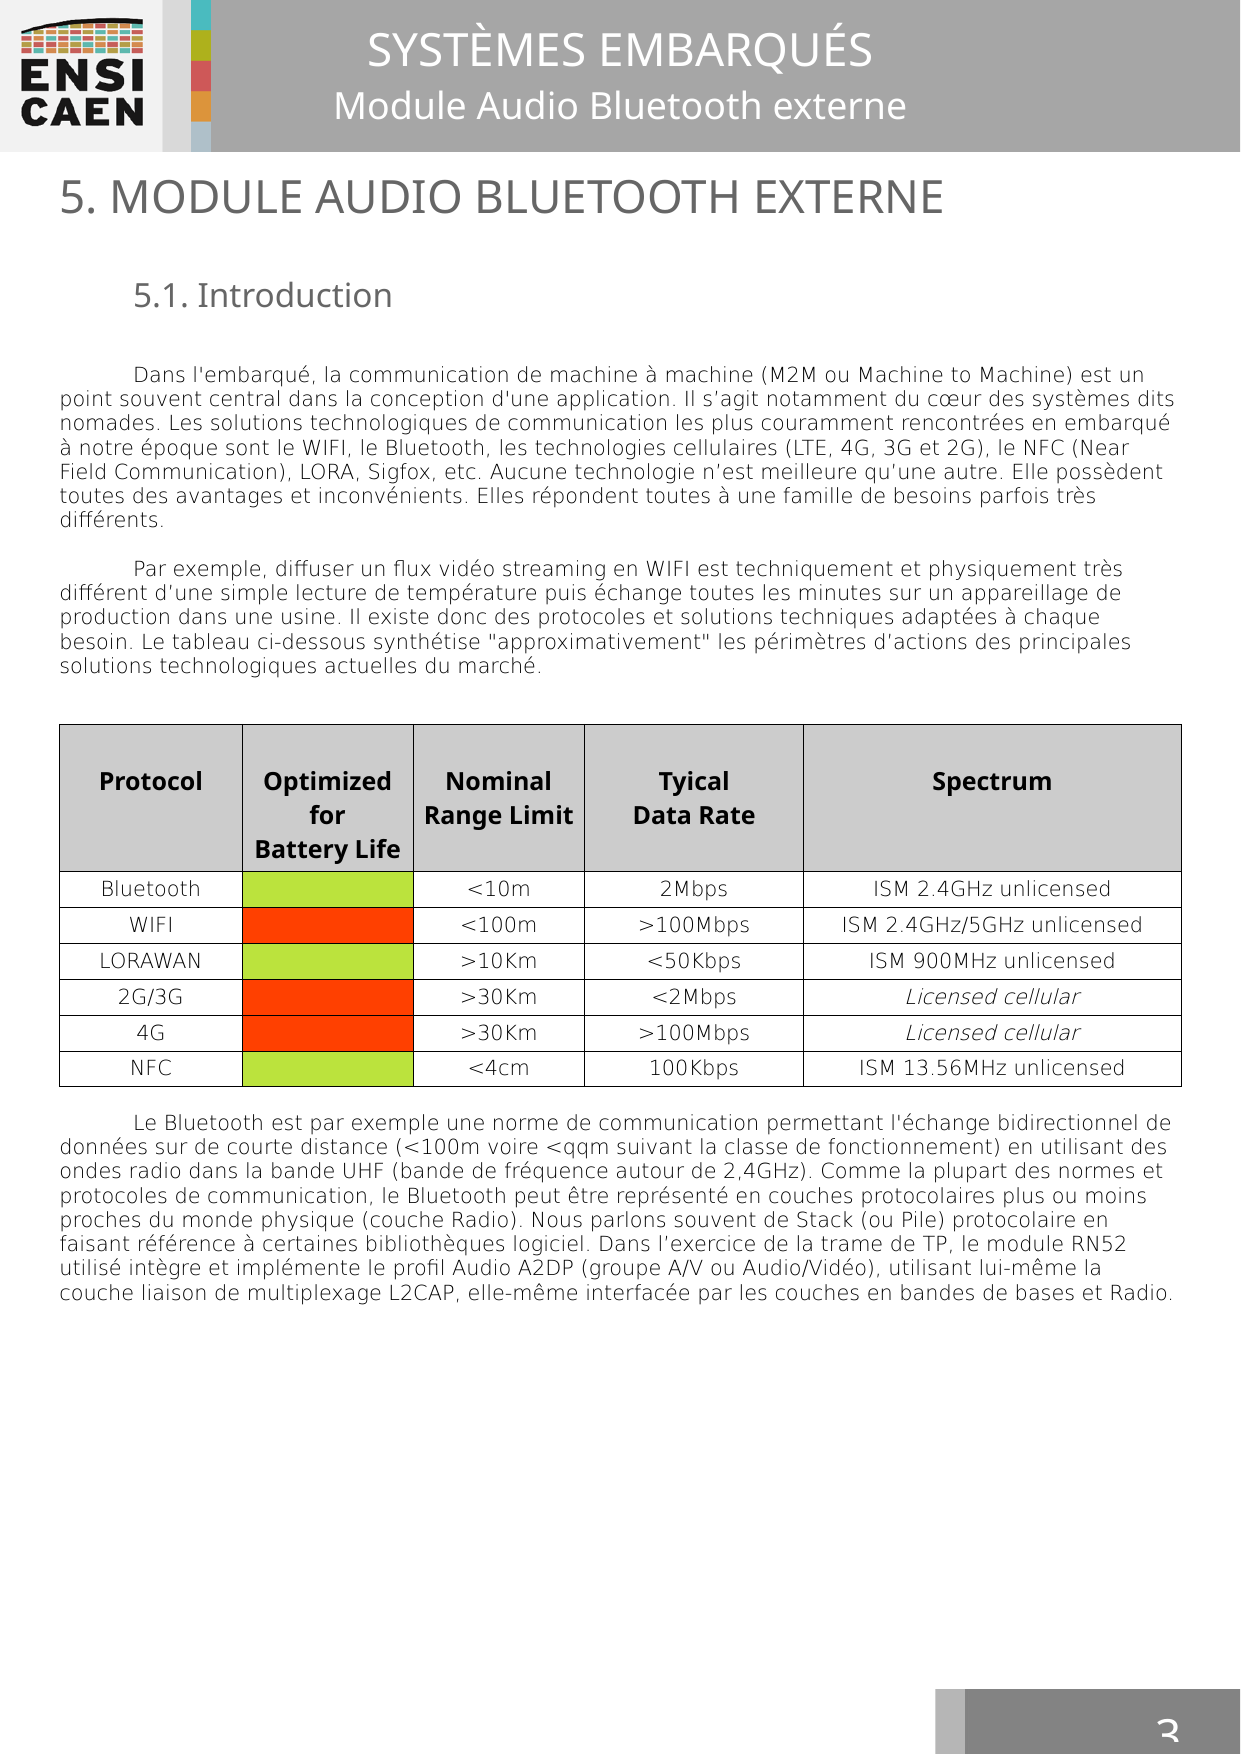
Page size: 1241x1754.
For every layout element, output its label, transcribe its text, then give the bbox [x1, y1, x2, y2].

text Dans l'embarqué, la communication de machine à machine (M2M ou Machine to Machine) est un point souvent central dans la conception d'une application. Il s’agit notamment du cœur des systèmes dits nomades. Les solutions technologiques de communication les plus couramment rencontrées en embarqué à notre époque sont le WIFI, le Bluetooth, les technologies cellulaires (LTE, 4G, 3G et 2G), le NFC (Near Field Communication), LORA, Sigfox, etc. Aucune technologie n’est meilleure qu’une autre. Elle possèdent toutes des avantages et inconvénients. Elles répondent toutes à une famille de besoins parfois très différents. [59, 363, 1181, 533]
text Le Bluetooth est par exemple une norme de communication permettant l'échange bidirectionnel de données sur de courte distance (<100m voire <qqm suivant la classe de fonctionnement) en utilisant des ondes radio dans la bande UHF (bande de fréquence autour de 2,4GHz). Comme la plupart des normes et protocoles de communication, le Bluetooth peut être représenté en couches protocolaires plus ou moins proches du monde physique (couche Radio). Nous parlons souvent de Stack (ou Pile) protocolaire en faisant référence à certaines bibliothèques logiciel. Dans l’exercice de la trame de TP, le module RN52 utilisé intègre et implémente le profil Audio A2DP (groupe A/V ou Audio/Vidéo), utilisant lui-même la couche liaison de multiplexage L2CAP, elle-même interfacée par les couches en bandes de bases et Radio. [59, 1111, 1181, 1305]
table_cell WIFI [60, 908, 242, 943]
table_cell [243, 872, 413, 907]
table_cell LORAWAN [60, 944, 242, 979]
table_cell ISM 13.56MHz unlicensed [804, 1052, 1181, 1086]
table_cell Licensed cellular [804, 980, 1181, 1015]
table_cell 2G/3G [60, 980, 242, 1015]
table_cell <50Kbps [585, 944, 803, 979]
table_cell <100m [414, 908, 584, 943]
table_header Optimized for Battery Life [243, 725, 413, 871]
text Par exemple, diffuser un flux vidéo streaming en WIFI est techniquement et physiquement très différent d’une simple lecture de température puis échange toutes les minutes sur un appareillage de production dans une usine. Il existe donc des protocoles et solutions techniques adaptées à chaque besoin. Le tableau ci-dessous synthétise "approximativement" les périmètres d’actions des principales solutions technologiques actuelles du marché. [59, 557, 1181, 678]
table_cell ISM 900MHz unlicensed [804, 944, 1181, 979]
table_cell Bluetooth [60, 872, 242, 907]
table_header Tyical Data Rate [585, 725, 803, 871]
table_cell >30Km [414, 980, 584, 1015]
table_header Nominal Range Limit [414, 725, 584, 871]
table_cell >100Mbps [585, 908, 803, 943]
table_cell ISM 2.4GHz unlicensed [804, 872, 1181, 907]
table_header Spectrum [804, 725, 1181, 871]
table_cell <2Mbps [585, 980, 803, 1015]
table_cell NFC [60, 1052, 242, 1086]
table_cell ISM 2.4GHz/5GHz unlicensed [804, 908, 1181, 943]
table_cell 2Mbps [585, 872, 803, 907]
picture [935, 1689, 1241, 1754]
text 5. MODULE AUDIO BLUETOOTH EXTERNE [59, 164, 1181, 226]
table_cell <4cm [414, 1052, 584, 1086]
table_cell [243, 1016, 413, 1051]
table_cell >10Km [414, 944, 584, 979]
table_cell [243, 1052, 413, 1086]
table_cell <10m [414, 872, 584, 907]
table_cell [243, 980, 413, 1015]
table_cell 100Kbps [585, 1052, 803, 1086]
table_header Protocol [60, 725, 242, 871]
table_cell 4G [60, 1016, 242, 1051]
table_cell >100Mbps [585, 1016, 803, 1051]
picture [0, 0, 1241, 152]
table_cell [243, 944, 413, 979]
table_cell >30Km [414, 1016, 584, 1051]
table_cell Licensed cellular [804, 1016, 1181, 1051]
text 5.1. Introduction [59, 272, 1181, 317]
table_cell [243, 908, 413, 943]
